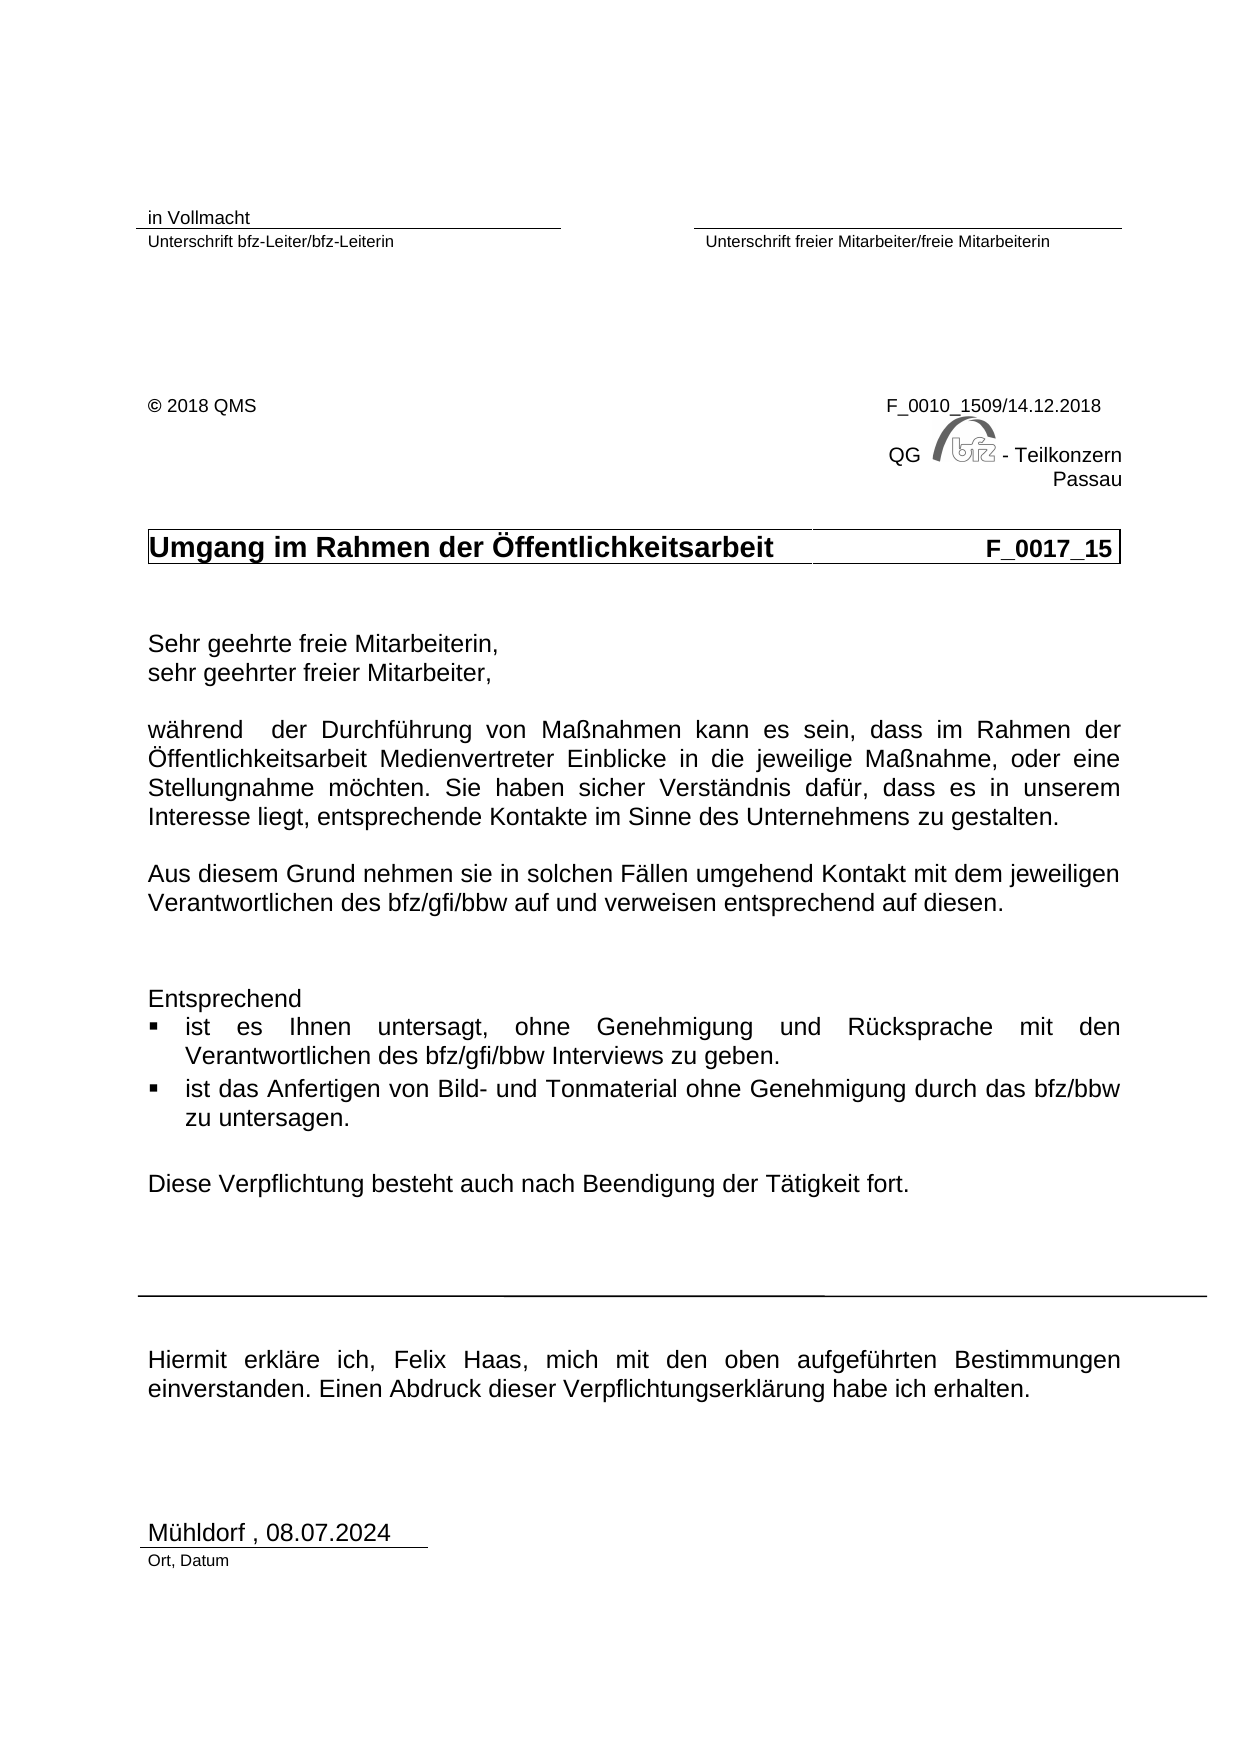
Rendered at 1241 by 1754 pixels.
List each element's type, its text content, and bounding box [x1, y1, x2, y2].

table_header Ort, Datum [140, 1548, 428, 1569]
table_header Unterschrift freier Mitarbeiter/freie Mitarbeiterin [694, 229, 1122, 253]
text Aus diesem Grund nehmen sie in solchen Fällen umgehend Kontakt mit dem jeweiligen Verantwortlichen des bfz/gfi/bbw auf und verweisen entsprechend auf diesen. [148, 859, 1122, 917]
text Diese Verpflichtung besteht auch nach Beendigung der Tätigkeit fort. [148, 1169, 1122, 1198]
text QG - Teilkonzern [148, 416, 1122, 466]
text während der Durchführung von Maßnahmen kann es sein, dass im Rahmen der Öffentlichkeitsarbeit Medienvertreter Einblicke in die jeweilige Maßnahme, oder eine Stellungnahme möchten. Sie haben sicher Verständnis dafür, dass es in unserem Interesse liegt, entsprechende Kontakte im Sinne des Unternehmens zu gestalten. [148, 715, 1122, 830]
text Sehr geehrte freie Mitarbeiterin, [148, 629, 1122, 658]
text Umgang im Rahmen der Öffentlichkeitsarbeit F_0017_15 [149, 530, 1119, 563]
text Entsprechend [148, 984, 1122, 1012]
text Hiermit erkläre ich, Felix Haas, mich mit den oben aufgeführten Bestimmungen einverstanden. Einen Abdruck dieser Verpflichtungserklärung habe ich erhalten. [148, 1346, 1122, 1403]
list ist es Ihnen untersagt, ohne Genehmigung und Rücksprache mit den Verantwortlichen des bfz/gfi/bbw Interviews zu geben. [148, 1012, 1122, 1070]
text © 2018 QMS F_0010_1509/14.12.2018 [148, 370, 1122, 416]
table_header [561, 228, 694, 253]
text sehr geehrter freier Mitarbeiter, [148, 658, 1122, 687]
text Mühldorf , 08.07.2024 [148, 1518, 1122, 1547]
table_header Unterschrift bfz-Leiter/bfz-Leiterin [136, 229, 561, 253]
text in Vollmacht [148, 207, 1122, 228]
text Passau [148, 466, 1122, 490]
list ist das Anfertigen von Bild- und Tonmaterial ohne Genehmigung durch das bfz/bbw zu untersagen. [148, 1074, 1122, 1132]
